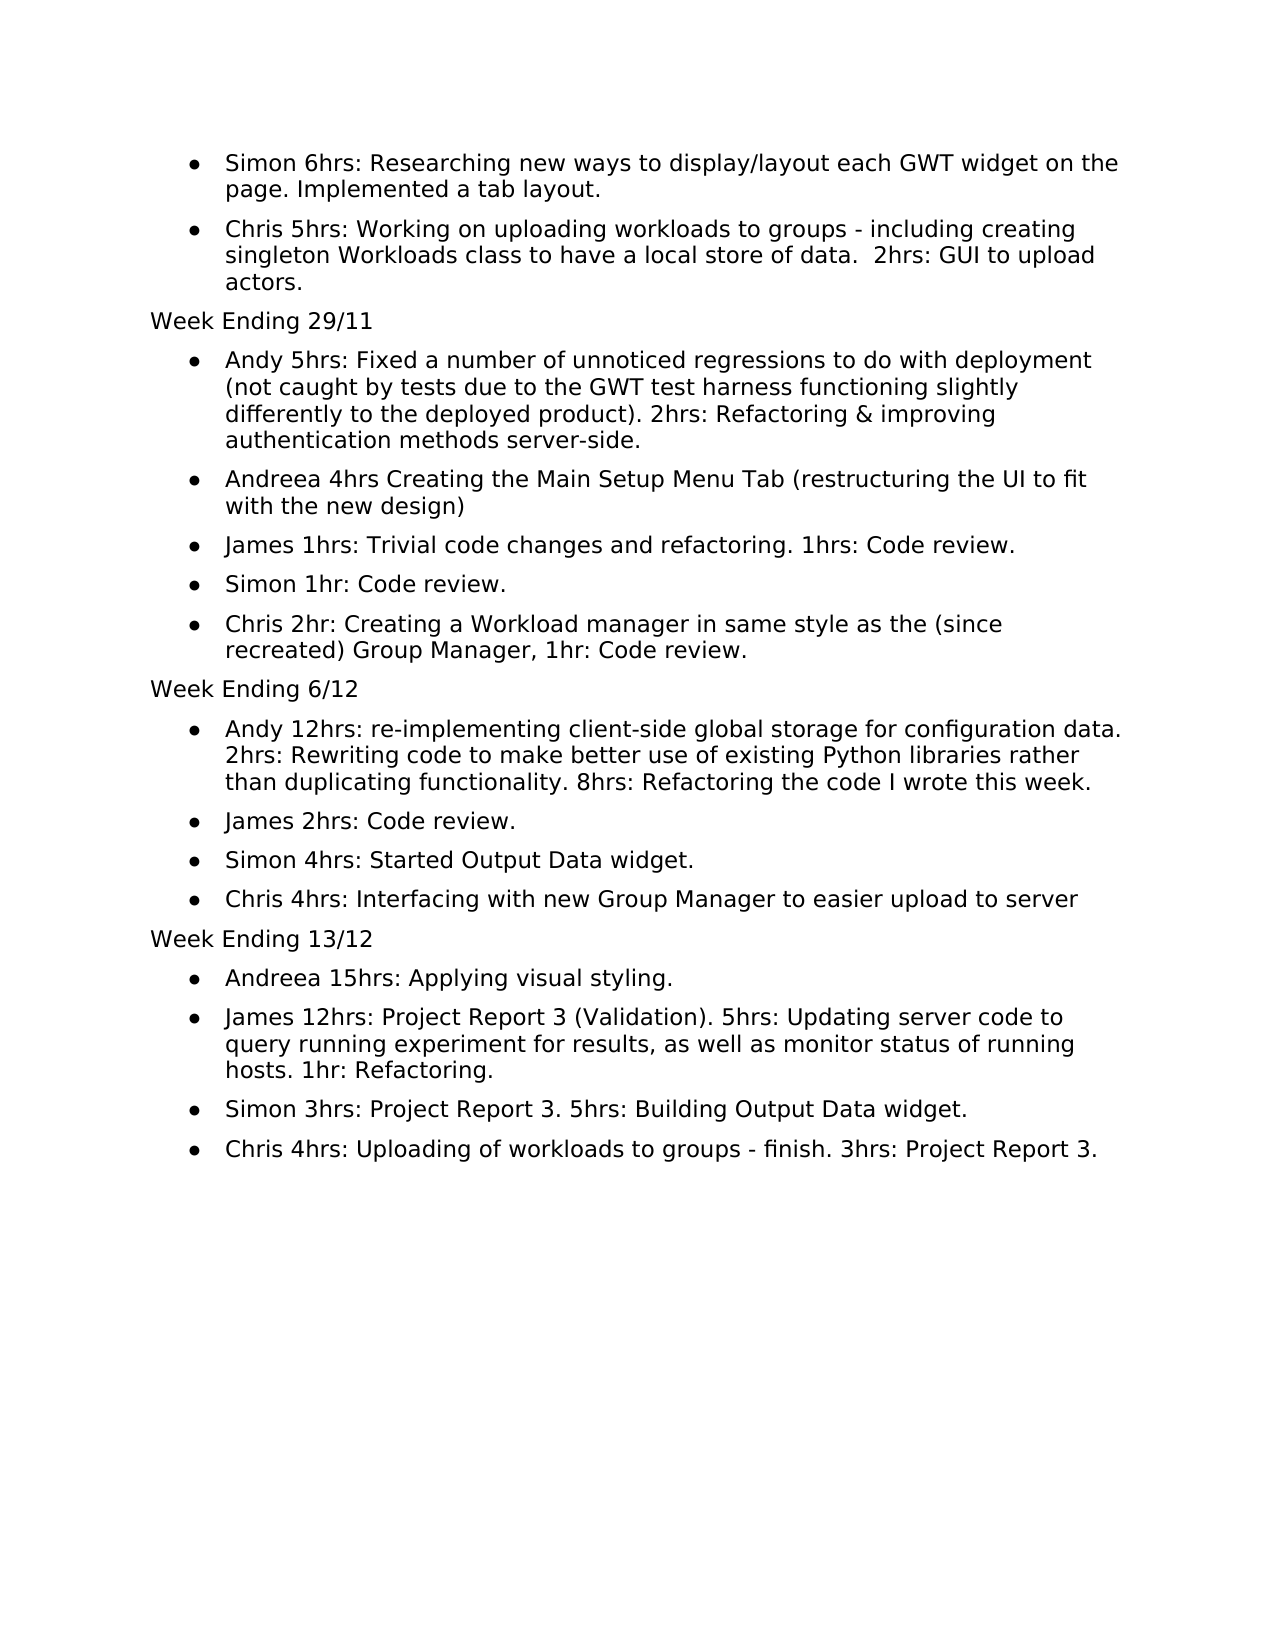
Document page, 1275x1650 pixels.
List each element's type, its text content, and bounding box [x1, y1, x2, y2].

text Week Ending 6/12 [150, 677, 1125, 703]
list Andy 5hrs: Fixed a number of unnoticed regressions to do with deployment (not caught by tests due to the GWT test harness functioning slightly differently to the deployed product). 2hrs: Refactoring & improving authentication methods server-side. [187, 347, 1125, 454]
list Simon 3hrs: Project Report 3. 5hrs: Building Output Data widget. [187, 1097, 1125, 1123]
list Andy 12hrs: re-implementing client-side global storage for configuration data. 2hrs: Rewriting code to make better use of existing Python libraries rather than duplicating functionality. 8hrs: Refactoring the code I wrote this week. [187, 716, 1125, 796]
list Chris 5hrs: Working on uploading workloads to groups - including creating singleton Workloads class to have a local store of data. 2hrs: GUI to upload actors. [187, 216, 1125, 296]
list Andreea 15hrs: Applying visual styling. [187, 965, 1125, 992]
list Chris 4hrs: Uploading of workloads to groups - finish. 3hrs: Project Report 3. [187, 1136, 1125, 1162]
list James 12hrs: Project Report 3 (Validation). 5hrs: Updating server code to query running experiment for results, as well as monitor status of running hosts. 1hr: Refactoring. [187, 1004, 1125, 1084]
list Simon 4hrs: Started Output Data widget. [187, 847, 1125, 874]
list James 2hrs: Code review. [187, 808, 1125, 835]
text Week Ending 13/12 [150, 926, 1125, 952]
list Simon 1hr: Code review. [187, 572, 1125, 598]
list Chris 2hr: Creating a Workload manager in same style as the (since recreated) Group Manager, 1hr: Code review. [187, 611, 1125, 664]
text Week Ending 29/11 [150, 308, 1125, 335]
list Andreea 4hrs Creating the Main Setup Menu Tab (restructuring the UI to fit with the new design) [187, 467, 1125, 520]
list Simon 6hrs: Researching new ways to display/layout each GWT widget on the page. Implemented a tab layout. [187, 150, 1125, 203]
list James 1hrs: Trivial code changes and refactoring. 1hrs: Code review. [187, 532, 1125, 559]
list Chris 4hrs: Interfacing with new Group Manager to easier upload to server [187, 887, 1125, 913]
